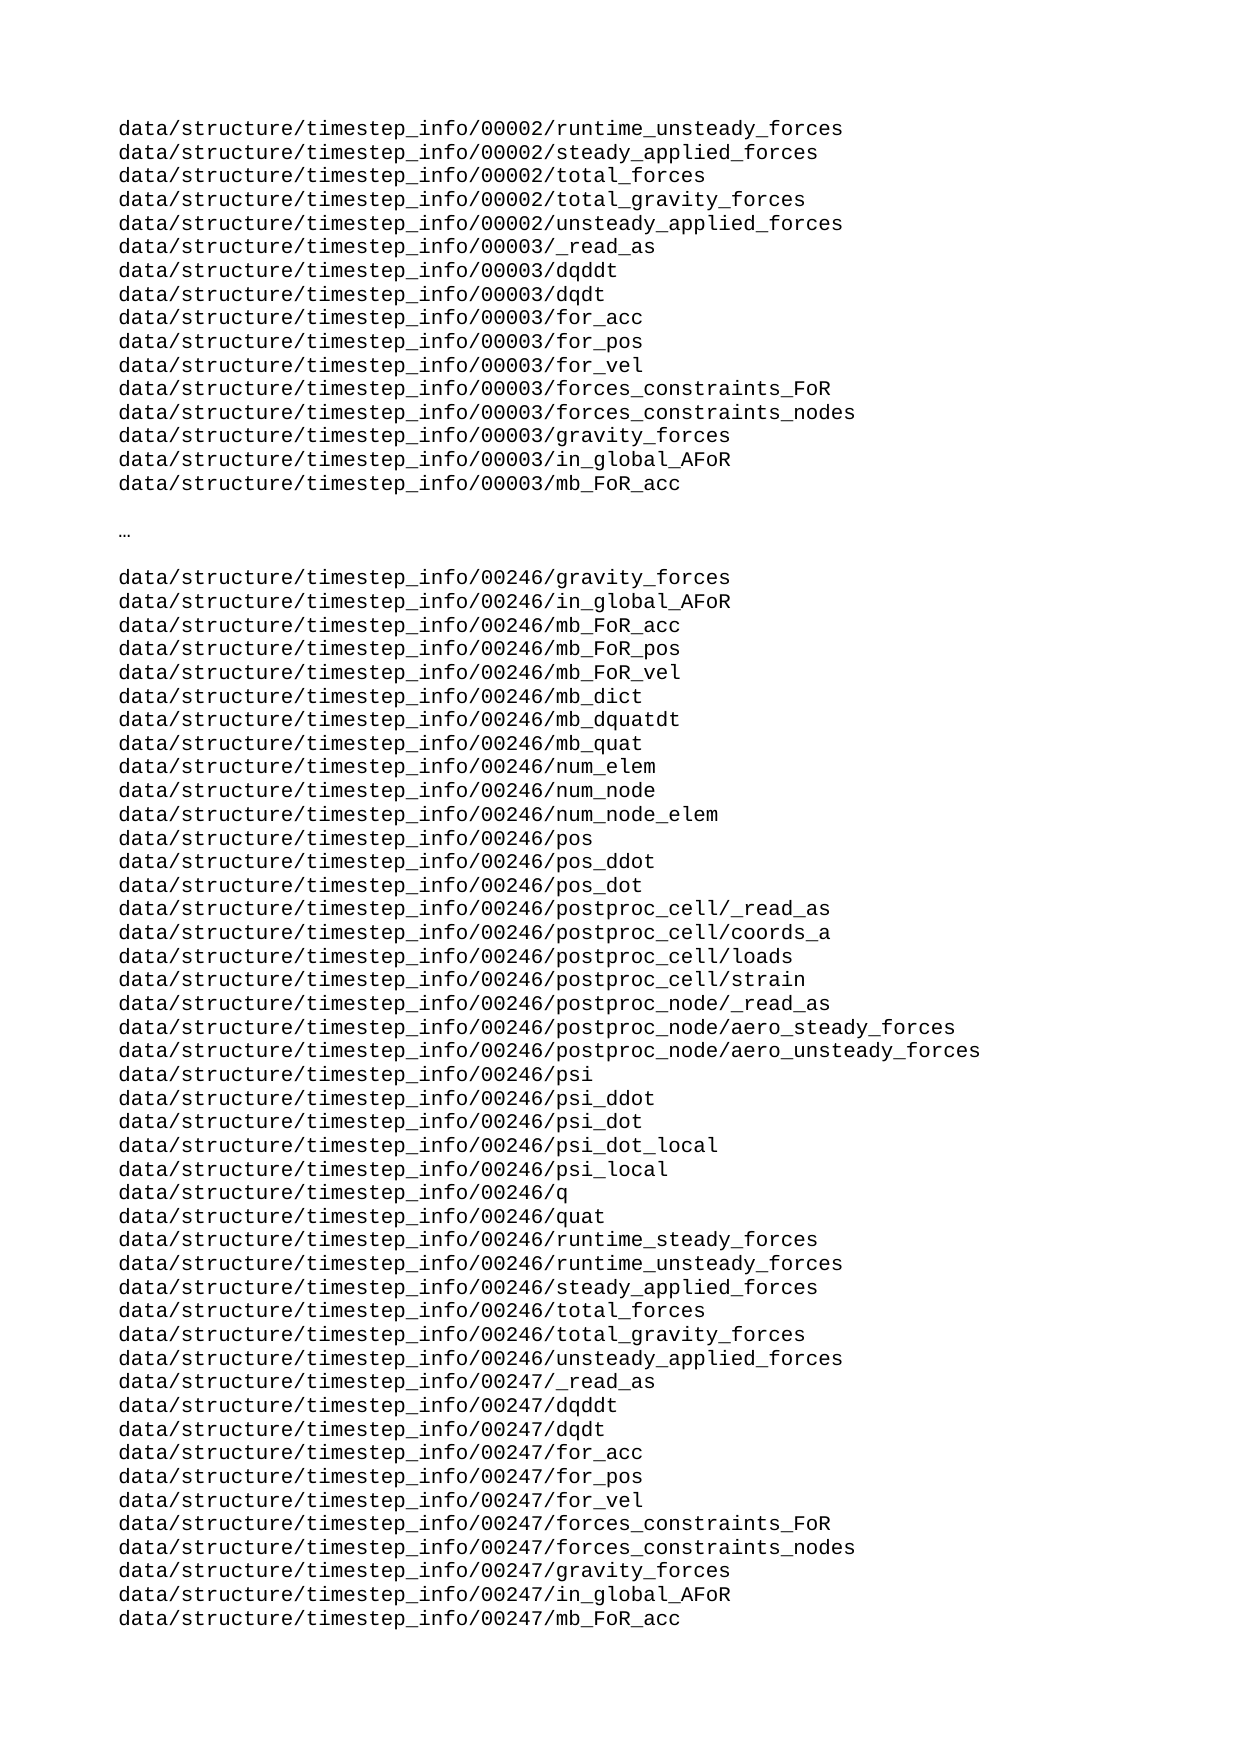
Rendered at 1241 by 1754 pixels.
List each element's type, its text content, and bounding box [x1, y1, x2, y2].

text data/structure/timestep_info/00246/mb_dquatdt [118, 709, 1122, 733]
text data/structure/timestep_info/00246/runtime_steady_forces [118, 1229, 1122, 1253]
text data/structure/timestep_info/00003/in_global_AFoR [118, 449, 1122, 473]
text data/structure/timestep_info/00246/total_gravity_forces [118, 1324, 1122, 1348]
text data/structure/timestep_info/00246/mb_quat [118, 733, 1122, 757]
text data/structure/timestep_info/00246/steady_applied_forces [118, 1277, 1122, 1300]
text data/structure/timestep_info/00246/mb_FoR_acc [118, 615, 1122, 638]
text data/structure/timestep_info/00246/mb_dict [118, 686, 1122, 709]
text data/structure/timestep_info/00246/pos_ddot [118, 851, 1122, 875]
text data/structure/timestep_info/00246/postproc_node/aero_steady_forces [118, 1017, 1122, 1040]
text data/structure/timestep_info/00003/for_vel [118, 354, 1122, 378]
text data/structure/timestep_info/00246/psi_dot [118, 1111, 1122, 1135]
text data/structure/timestep_info/00003/mb_FoR_acc [118, 473, 1122, 496]
text data/structure/timestep_info/00247/dqdt [118, 1419, 1122, 1442]
text data/structure/timestep_info/00246/postproc_cell/coords_a [118, 922, 1122, 946]
text data/structure/timestep_info/00246/runtime_unsteady_forces [118, 1253, 1122, 1277]
text data/structure/timestep_info/00246/postproc_cell/strain [118, 969, 1122, 993]
text data/structure/timestep_info/00246/pos [118, 827, 1122, 851]
text data/structure/timestep_info/00002/runtime_unsteady_forces [118, 118, 1122, 142]
text data/structure/timestep_info/00247/for_pos [118, 1466, 1122, 1489]
text data/structure/timestep_info/00246/postproc_node/aero_unsteady_forces [118, 1040, 1122, 1064]
text data/structure/timestep_info/00246/in_global_AFoR [118, 591, 1122, 615]
text data/structure/timestep_info/00247/forces_constraints_nodes [118, 1537, 1122, 1561]
text data/structure/timestep_info/00002/steady_applied_forces [118, 142, 1122, 165]
text data/structure/timestep_info/00246/num_node [118, 780, 1122, 804]
text data/structure/timestep_info/00002/total_gravity_forces [118, 189, 1122, 213]
text data/structure/timestep_info/00246/mb_FoR_pos [118, 638, 1122, 662]
text data/structure/timestep_info/00246/postproc_cell/_read_as [118, 898, 1122, 922]
text data/structure/timestep_info/00003/for_pos [118, 331, 1122, 354]
text data/structure/timestep_info/00003/forces_constraints_nodes [118, 402, 1122, 426]
text data/structure/timestep_info/00247/forces_constraints_FoR [118, 1513, 1122, 1537]
text data/structure/timestep_info/00246/psi_dot_local [118, 1135, 1122, 1158]
text data/structure/timestep_info/00246/total_forces [118, 1300, 1122, 1324]
text data/structure/timestep_info/00003/gravity_forces [118, 426, 1122, 449]
text data/structure/timestep_info/00247/dqddt [118, 1395, 1122, 1419]
text data/structure/timestep_info/00246/psi [118, 1064, 1122, 1088]
text … [118, 520, 1122, 544]
text data/structure/timestep_info/00246/unsteady_applied_forces [118, 1348, 1122, 1371]
text data/structure/timestep_info/00002/unsteady_applied_forces [118, 213, 1122, 236]
text data/structure/timestep_info/00003/_read_as [118, 236, 1122, 260]
text data/structure/timestep_info/00246/postproc_node/_read_as [118, 993, 1122, 1017]
text data/structure/timestep_info/00247/gravity_forces [118, 1561, 1122, 1584]
text data/structure/timestep_info/00246/postproc_cell/loads [118, 946, 1122, 969]
text data/structure/timestep_info/00246/pos_dot [118, 875, 1122, 898]
text data/structure/timestep_info/00246/q [118, 1182, 1122, 1206]
text data/structure/timestep_info/00003/dqddt [118, 260, 1122, 284]
text data/structure/timestep_info/00246/num_elem [118, 757, 1122, 780]
text data/structure/timestep_info/00246/num_node_elem [118, 804, 1122, 827]
text data/structure/timestep_info/00002/total_forces [118, 165, 1122, 189]
text data/structure/timestep_info/00247/for_vel [118, 1489, 1122, 1513]
text data/structure/timestep_info/00003/dqdt [118, 284, 1122, 307]
text data/structure/timestep_info/00247/in_global_AFoR [118, 1584, 1122, 1608]
text data/structure/timestep_info/00246/quat [118, 1206, 1122, 1229]
text data/structure/timestep_info/00246/gravity_forces [118, 567, 1122, 591]
text data/structure/timestep_info/00246/psi_ddot [118, 1088, 1122, 1111]
text data/structure/timestep_info/00003/for_acc [118, 307, 1122, 331]
text data/structure/timestep_info/00246/psi_local [118, 1158, 1122, 1182]
text data/structure/timestep_info/00247/mb_FoR_acc [118, 1608, 1122, 1631]
text data/structure/timestep_info/00246/mb_FoR_vel [118, 662, 1122, 686]
text data/structure/timestep_info/00247/_read_as [118, 1371, 1122, 1395]
text data/structure/timestep_info/00003/forces_constraints_FoR [118, 378, 1122, 402]
text data/structure/timestep_info/00247/for_acc [118, 1442, 1122, 1466]
